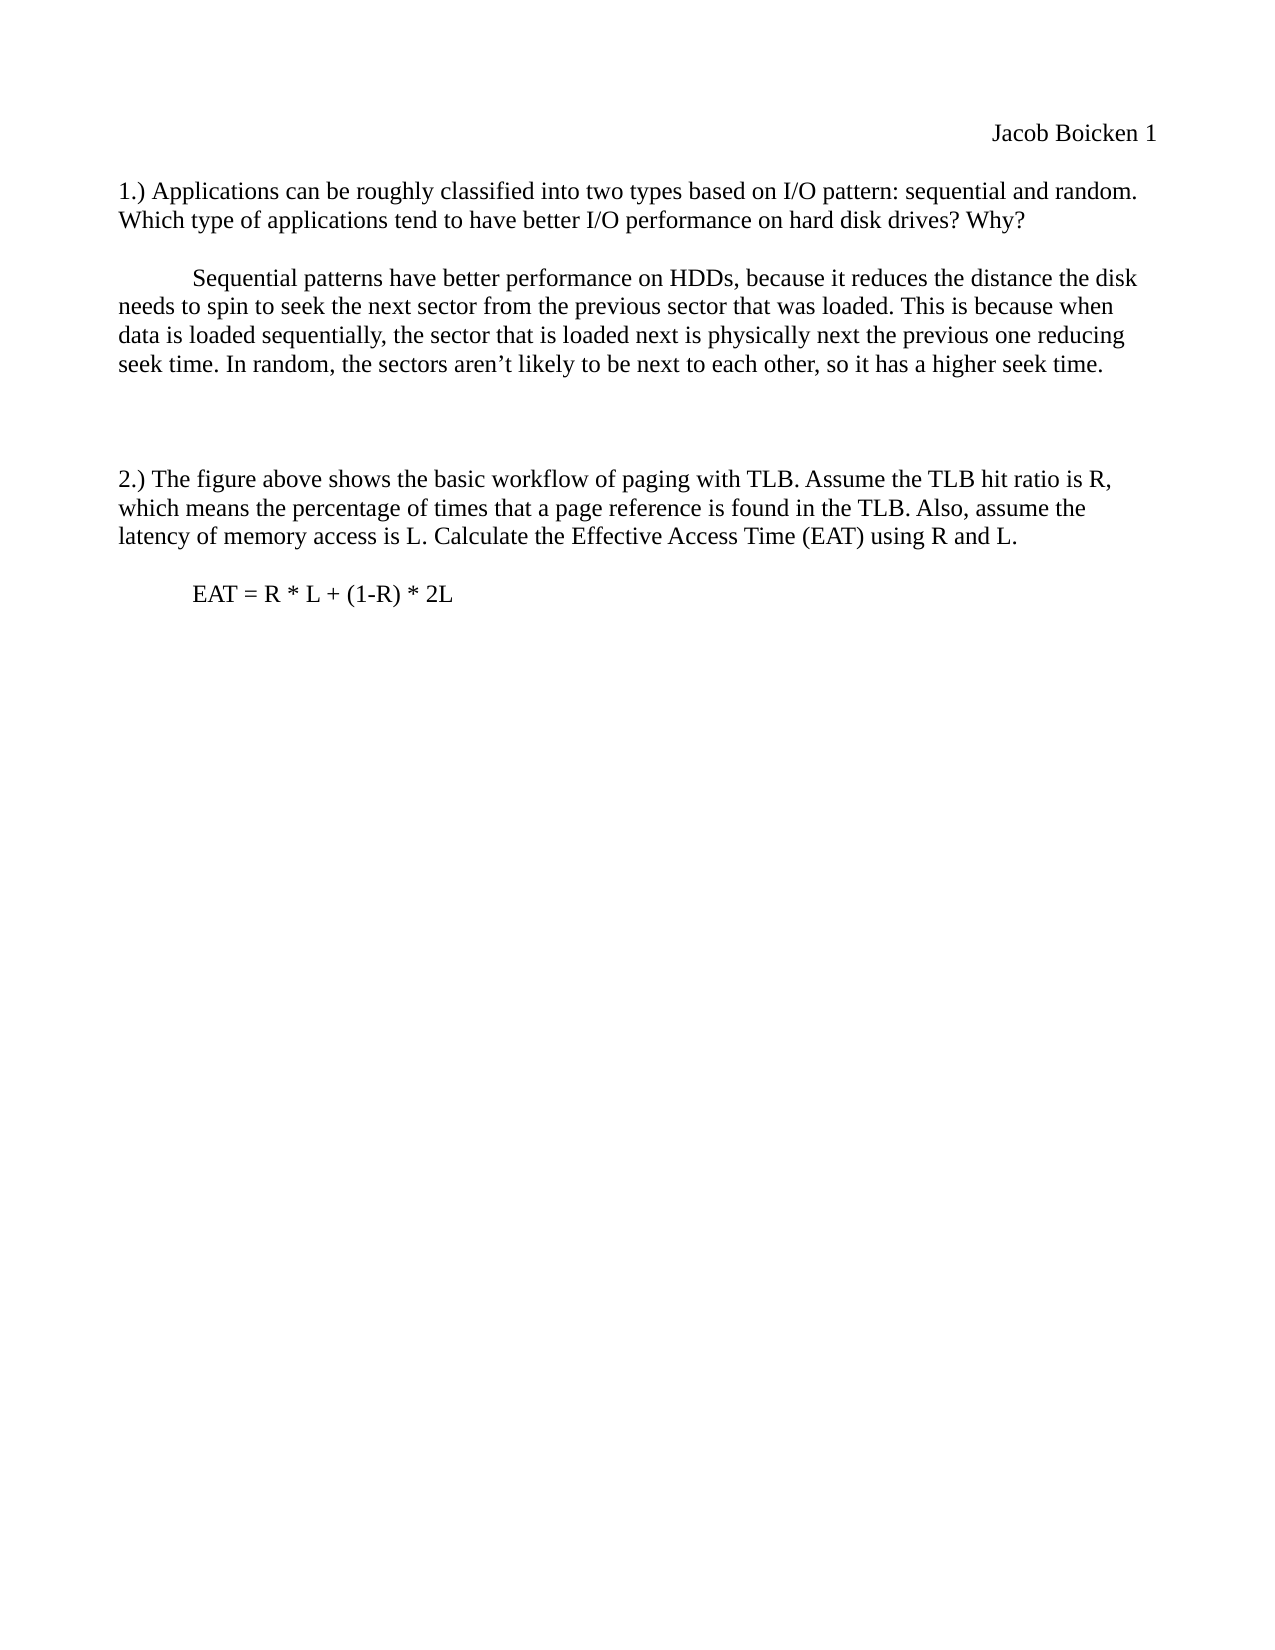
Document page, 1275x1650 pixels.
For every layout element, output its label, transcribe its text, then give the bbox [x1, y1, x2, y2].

text 1.) Applications can be roughly classified into two types based on I/O pattern: sequential and random. Which type of applications tend to have better I/O performance on hard disk drives? Why? [118, 176, 1157, 234]
text EAT = R * L + (1-R) * 2L [118, 579, 1157, 608]
text Sequential patterns have better performance on HDDs, because it reduces the distance the disk needs to spin to seek the next sector from the previous sector that was loaded. This is because when data is loaded sequentially, the sector that is loaded next is physically next the previous one reducing seek time. In random, the sectors aren’t likely to be next to each other, so it has a higher seek time. [118, 263, 1157, 378]
text 2.) The figure above shows the basic workflow of paging with TLB. Assume the TLB hit ratio is R, which means the percentage of times that a page reference is found in the TLB. Also, assume the latency of memory access is L. Calculate the Effective Access Time (EAT) using R and L. [118, 464, 1157, 550]
